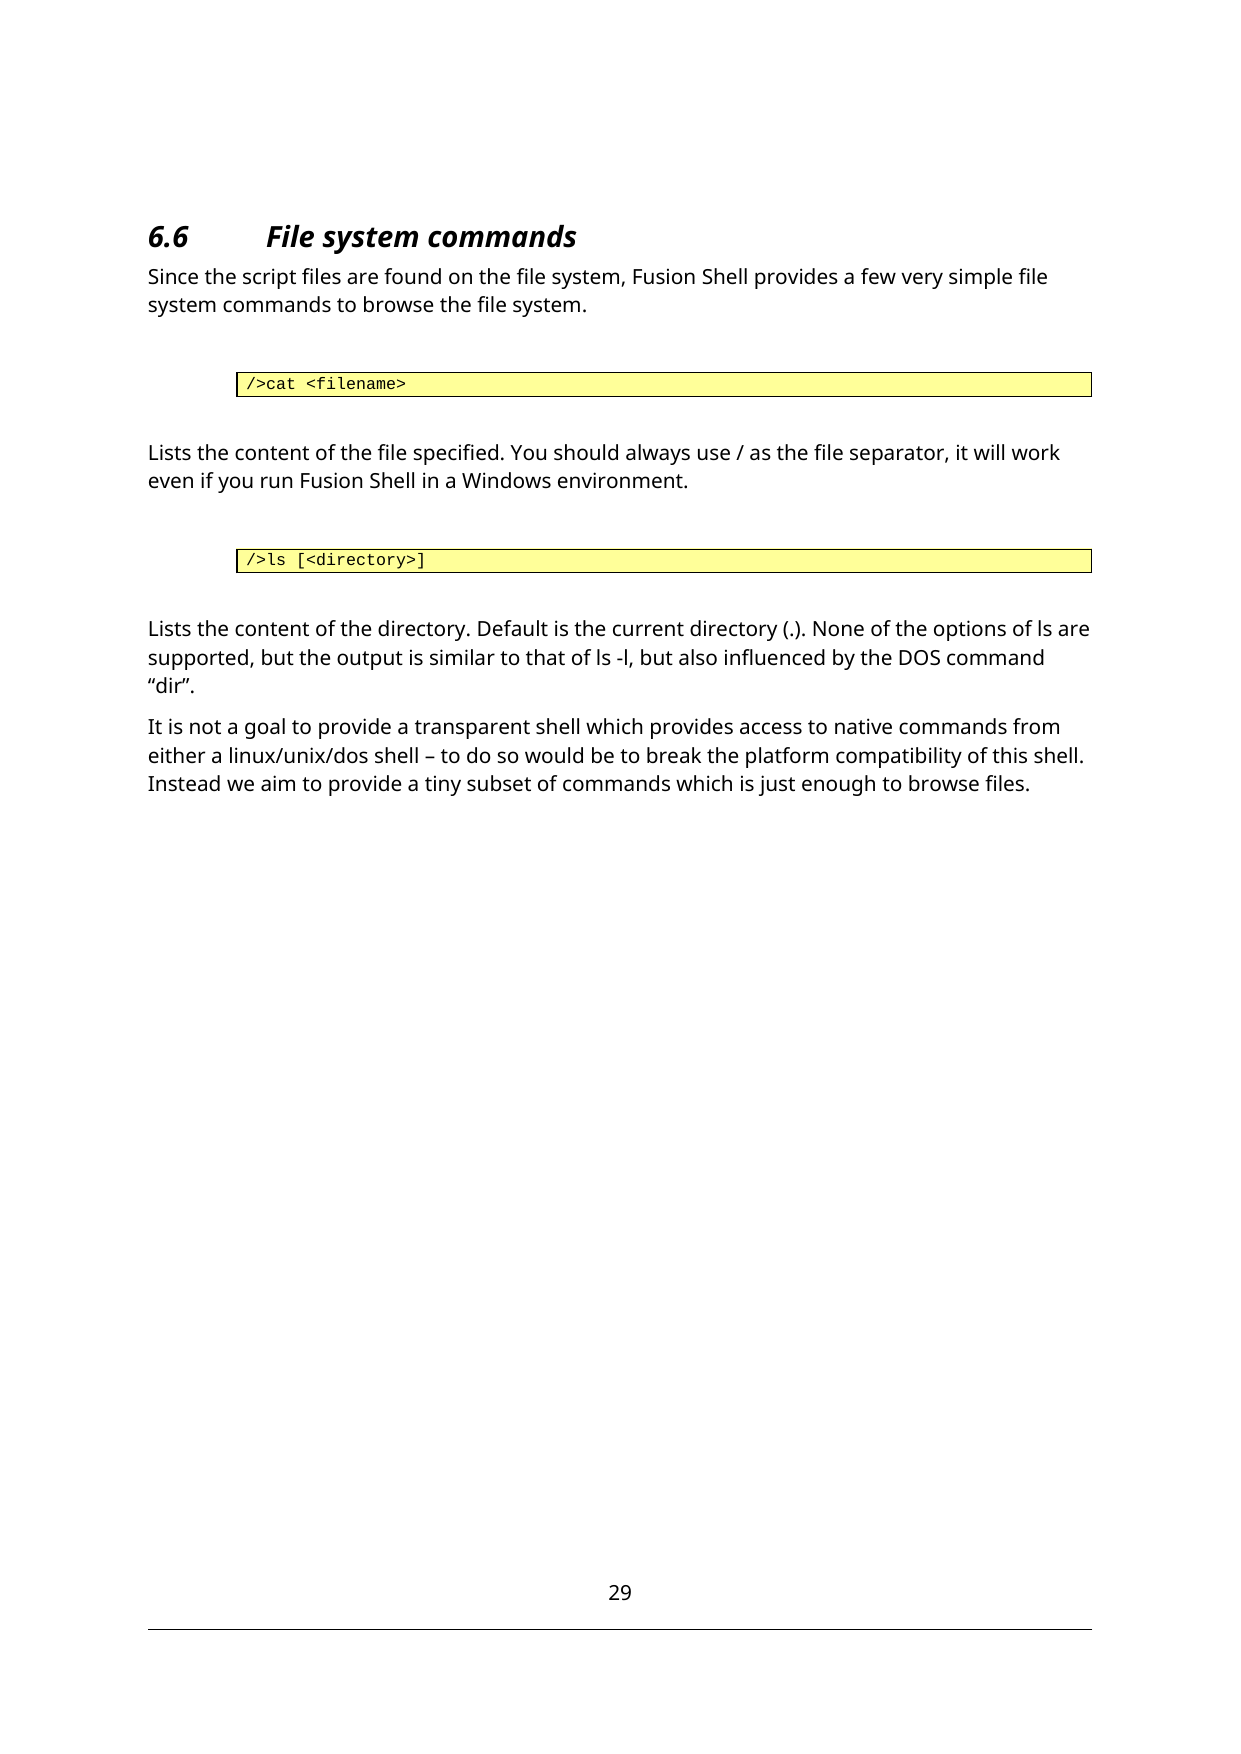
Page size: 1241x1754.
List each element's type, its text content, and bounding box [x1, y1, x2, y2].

subtitle File system commands [148, 216, 1092, 256]
text />ls [<directory>] [238, 550, 1091, 572]
text Since the script files are found on the file system, Fusion Shell provides a few very simple file system commands to browse the file system. [148, 262, 1092, 319]
text It is not a goal to provide a transparent shell which provides access to native commands from either a linux/unix/dos shell – to do so would be to break the platform compatibility of this shell. Instead we aim to provide a tiny subset of commands which is just enough to browse files. [148, 712, 1092, 798]
text Lists the content of the file specified. You should always use / as the file separator, it will work even if you run Fusion Shell in a Windows environment. [148, 438, 1092, 495]
text />cat <filename> [238, 373, 1091, 396]
text Lists the content of the directory. Default is the current directory (.). None of the options of ls are supported, but the output is similar to that of ls -l, but also influenced by the DOS command “dir”. [148, 614, 1092, 700]
